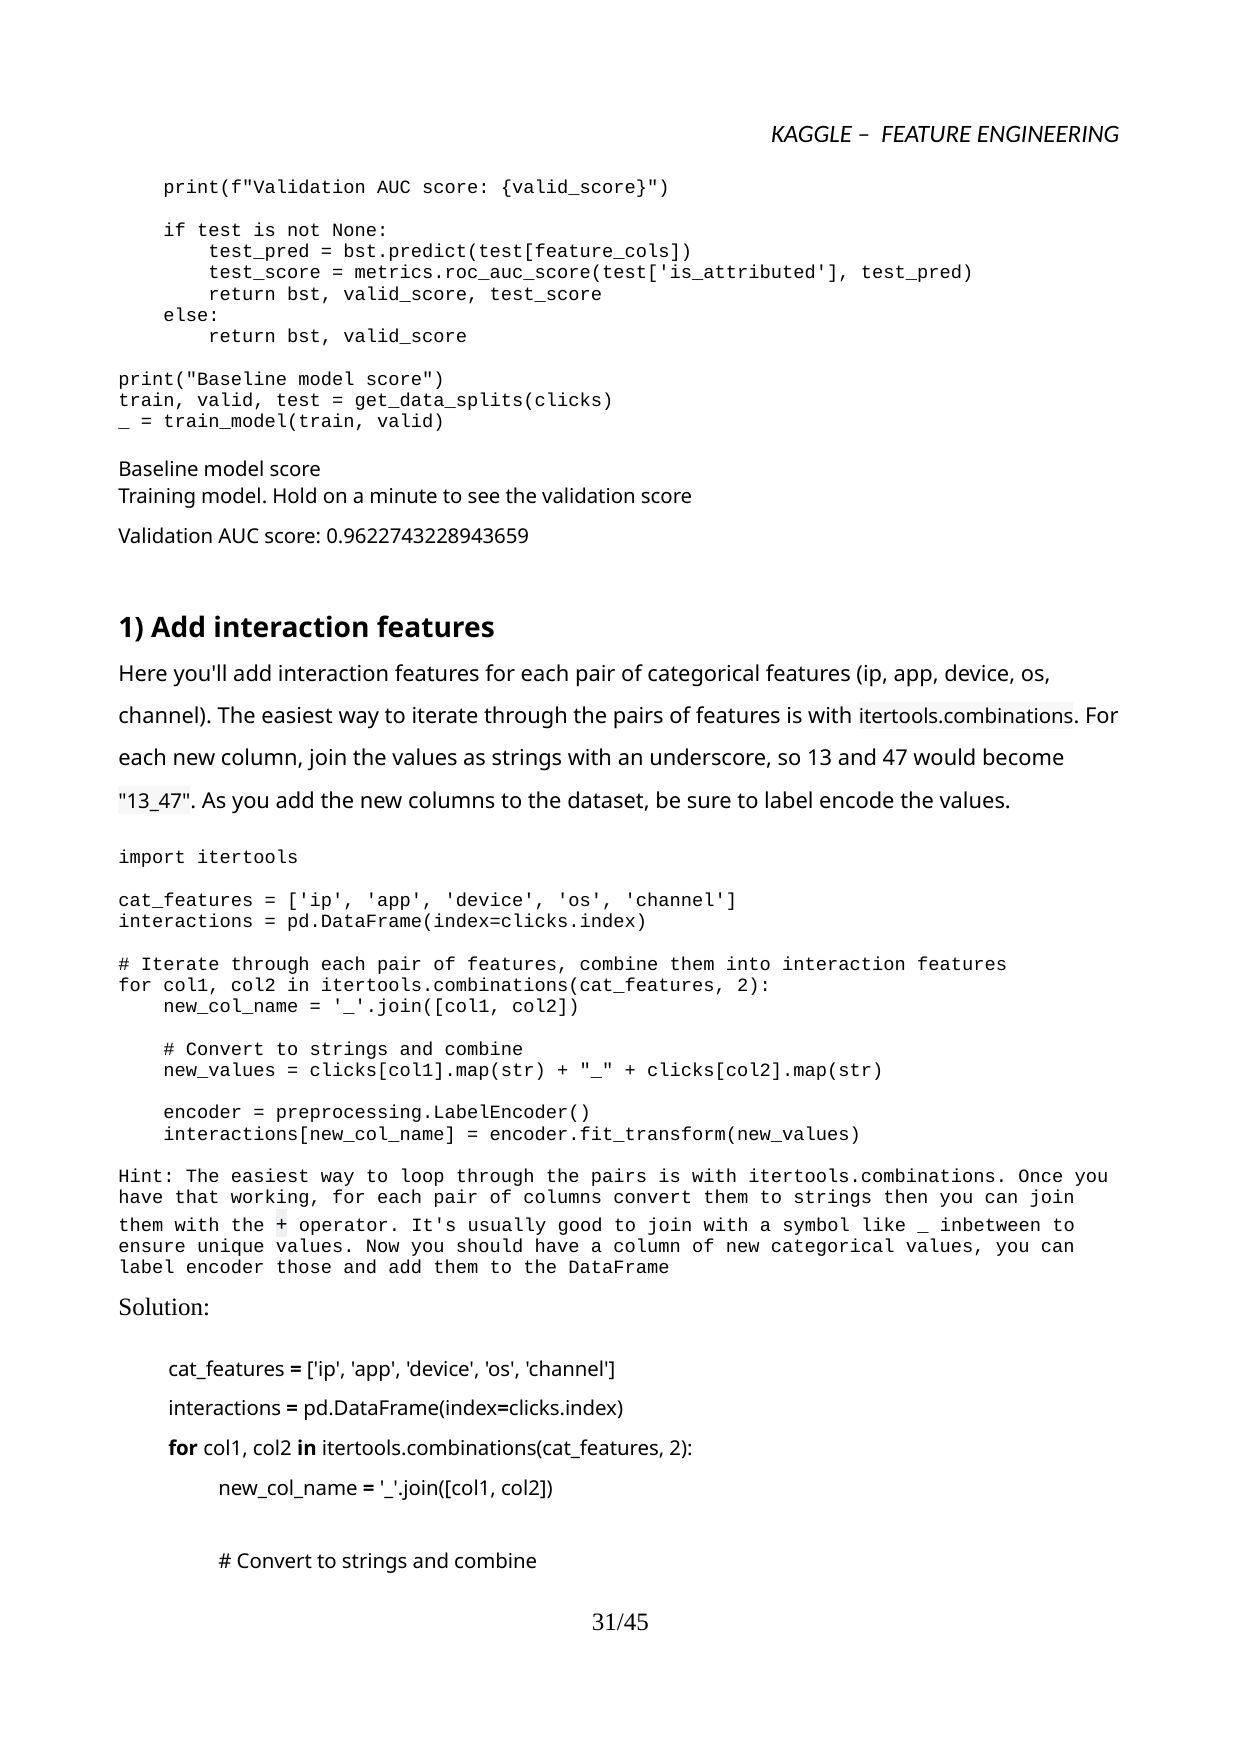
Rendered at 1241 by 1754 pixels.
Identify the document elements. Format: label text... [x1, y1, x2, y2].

text new_values = clicks[col1].map(str) + "_" + clicks[col2].map(str) [118, 1061, 1122, 1082]
text train, valid, test = get_data_splits(clicks) [118, 391, 1122, 412]
text interactions = pd.DataFrame(index=clicks.index) [118, 912, 1122, 933]
text if test is not None: [118, 221, 1122, 242]
text Baseline model score [118, 454, 1122, 482]
text # Iterate through each pair of features, combine them into interaction features [118, 954, 1122, 976]
text # Convert to strings and combine [118, 1039, 1122, 1061]
text interactions[new_col_name] = encoder.fit_transform(new_values) [118, 1124, 1122, 1146]
subtitle 1) Add interaction features [118, 607, 1122, 645]
text Here you'll add interaction features for each pair of categorical features (ip, app, device, os, channel). The easiest way to iterate through the pairs of features is with itertools.combinations. For each new column, join the values as strings with an underscore, so 13 and 47 would become "13_47". As you add the new columns to the dataset, be sure to label encode the values. [118, 658, 1122, 814]
text cat_features = ['ip', 'app', 'device', 'os', 'channel'] [118, 891, 1122, 912]
text Validation AUC score: 0.9622743228943659 [118, 521, 1122, 549]
text new_col_name = '_'.join([col1, col2]) [118, 997, 1122, 1018]
text test_pred = bst.predict(test[feature_cols]) [118, 242, 1122, 263]
text cat_features = ['ip', 'app', 'device', 'os', 'channel'] [118, 1354, 1122, 1382]
text for col1, col2 in itertools.combinations(cat_features, 2): [118, 1434, 1122, 1462]
text _ = train_model(train, valid) [118, 412, 1122, 433]
text print("Baseline model score") [118, 369, 1122, 391]
text return bst, valid_score, test_score [118, 284, 1122, 306]
text Training model. Hold on a minute to see the validation score [118, 482, 1122, 510]
text return bst, valid_score [118, 327, 1122, 348]
text new_col_name = '_'.join([col1, col2]) [118, 1473, 1122, 1501]
text for col1, col2 in itertools.combinations(cat_features, 2): [118, 976, 1122, 997]
text Solution: [118, 1292, 1122, 1321]
text import itertools [118, 848, 1122, 869]
text encoder = preprocessing.LabelEncoder() [118, 1103, 1122, 1124]
text else: [118, 306, 1122, 327]
text interactions = pd.DataFrame(index=clicks.index) [118, 1394, 1122, 1422]
text # Convert to strings and combine [118, 1547, 1122, 1575]
text print(f"Validation AUC score: {valid_score}") [118, 178, 1122, 199]
text Hint: The easiest way to loop through the pairs is with itertools.combinations. Once you have that working, for each pair of columns convert them to strings then you can join them with the + operator. It's usually good to join with a symbol like _ inbetween to ensure unique values. Now you should have a column of new categorical values, you can label encoder those and add them to the DataFrame [118, 1167, 1122, 1279]
text test_score = metrics.roc_auc_score(test['is_attributed'], test_pred) [118, 263, 1122, 284]
